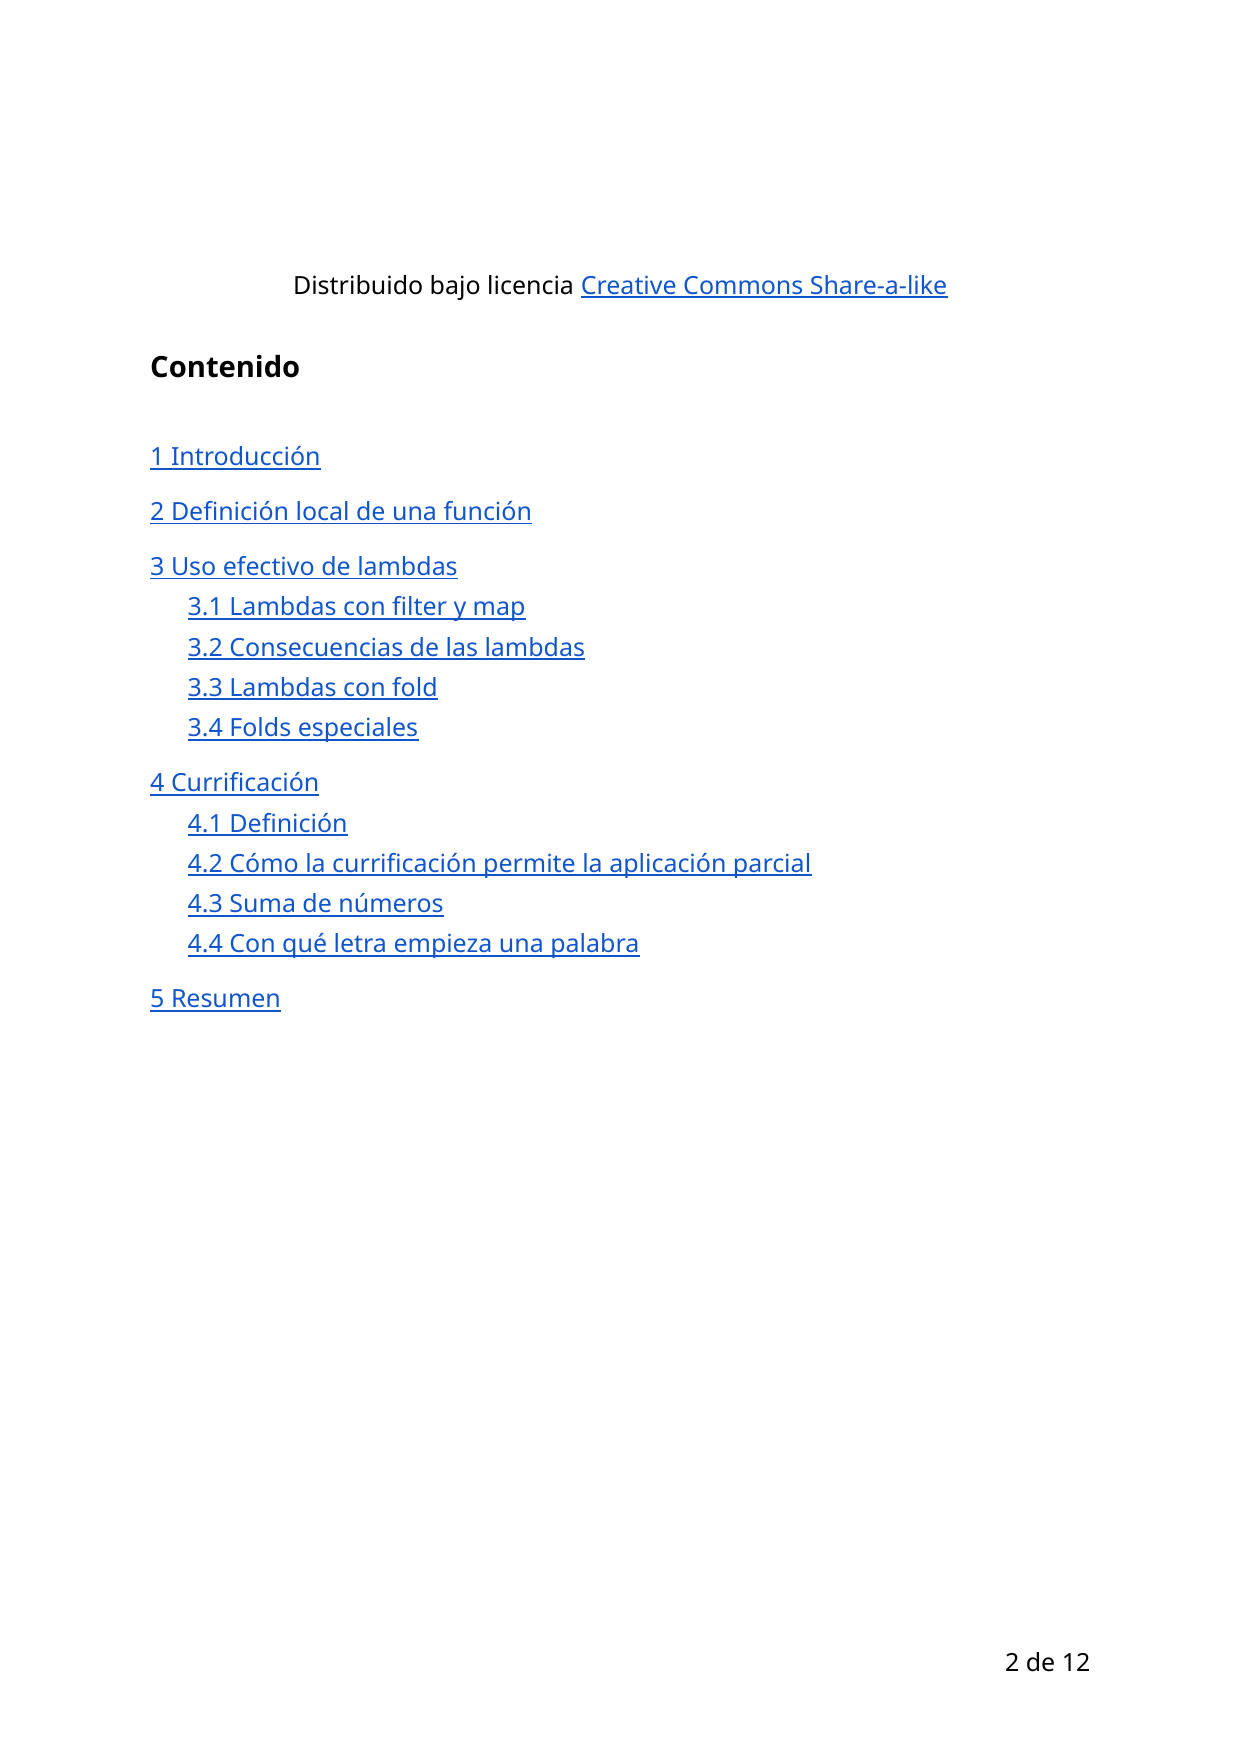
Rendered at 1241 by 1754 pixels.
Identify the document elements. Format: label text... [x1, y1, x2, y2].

text 4.2 Cómo la currificación permite la aplicación parcial [187, 846, 1090, 879]
text Distribuido bajo licencia Creative Commons Share-a-like [150, 267, 1090, 302]
text 3.4 Folds especiales [187, 710, 1090, 744]
text 4.1 Definición [187, 805, 1090, 839]
text 3 Uso efectivo de lambdas [150, 549, 1090, 583]
text 2 Definición local de una función [150, 494, 1090, 528]
text 1 Introducción [150, 439, 1090, 473]
text 3.2 Consecuencias de las lambdas [187, 629, 1090, 663]
text 4 Currificación [150, 765, 1090, 799]
text 4.3 Suma de números [187, 886, 1090, 920]
text 5 Resumen [150, 981, 1090, 1015]
text 4.4 Con qué letra empieza una palabra [187, 926, 1090, 960]
text Contenido [150, 346, 1090, 386]
text 3.3 Lambdas con fold [187, 670, 1090, 704]
text 3.1 Lambdas con filter y map [187, 589, 1090, 623]
